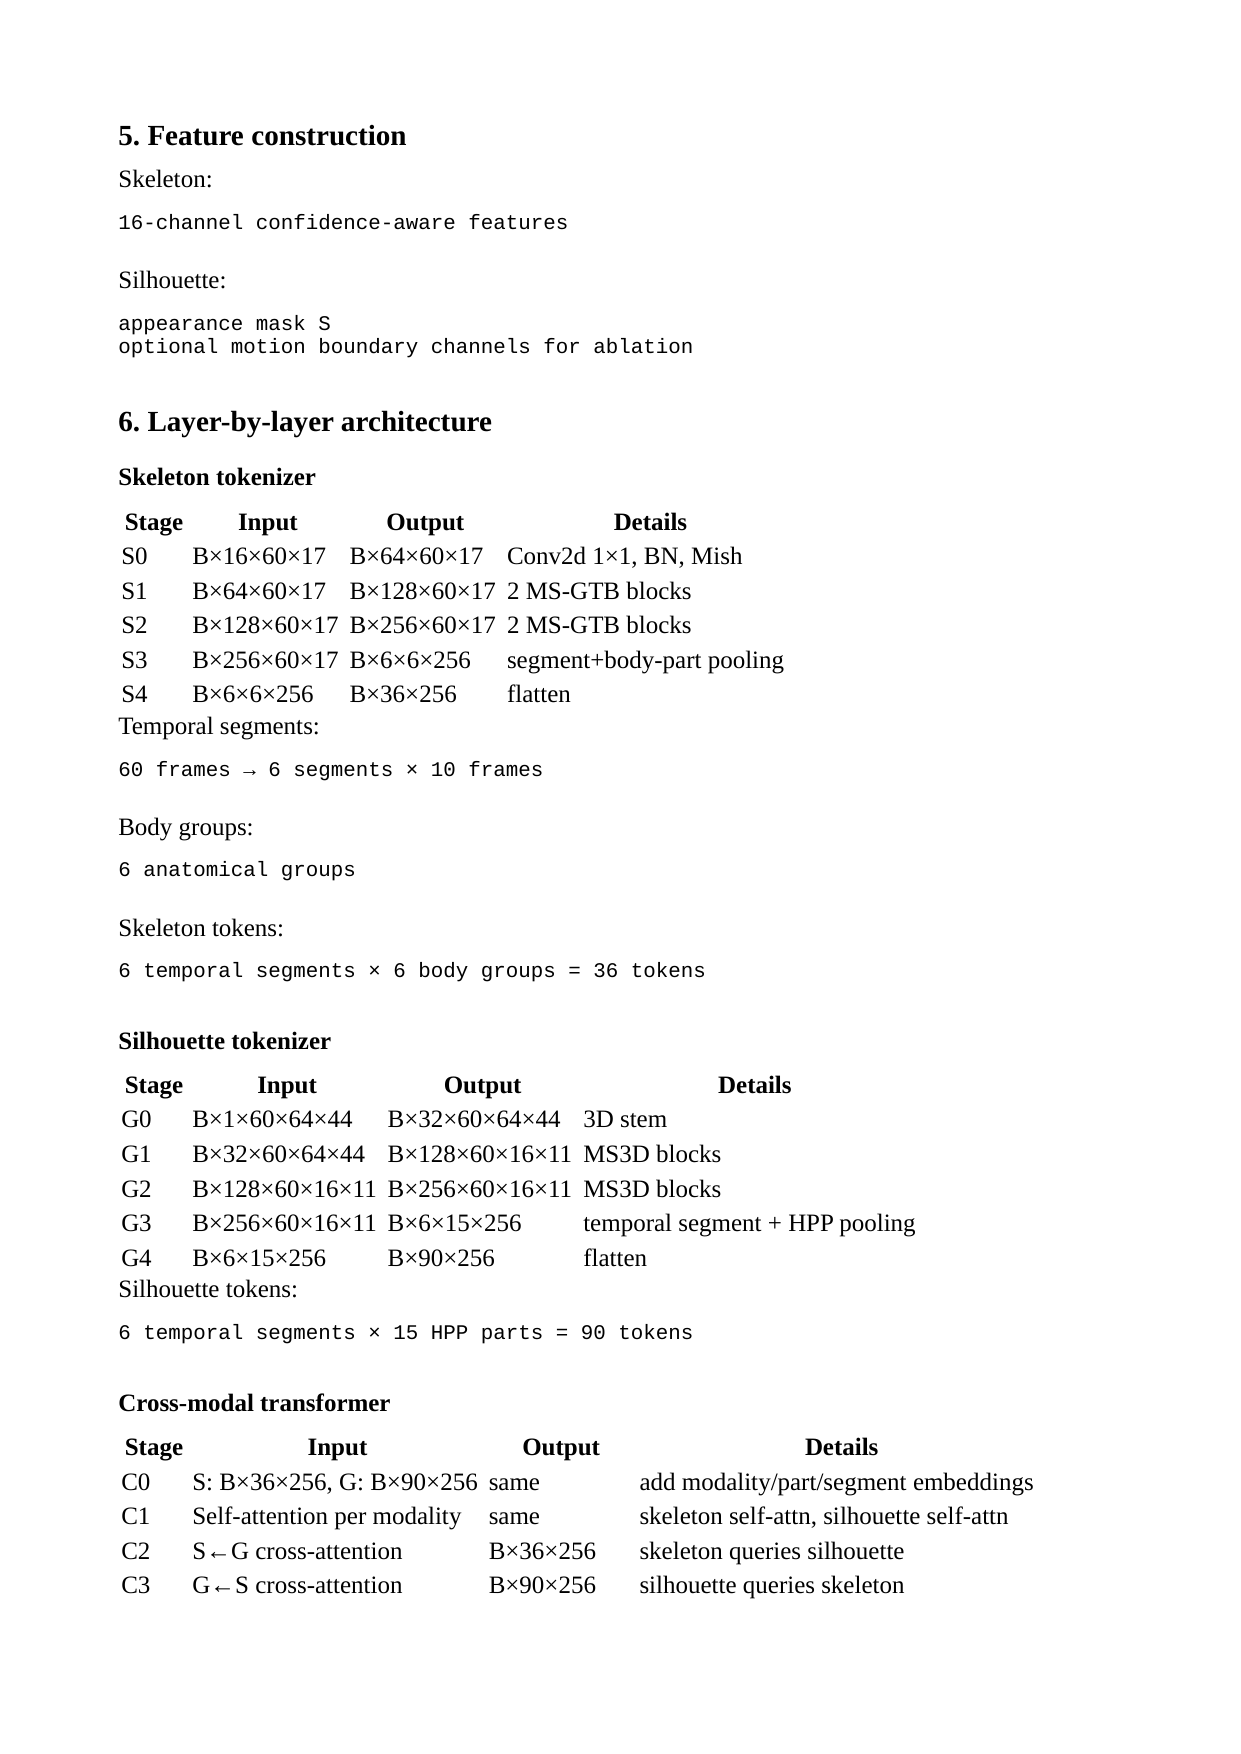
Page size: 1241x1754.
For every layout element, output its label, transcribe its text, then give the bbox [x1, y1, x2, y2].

table_cell G3 [118, 1205, 189, 1240]
table_header Output [346, 504, 504, 538]
subtitle Cross-modal transformer [118, 1388, 1122, 1417]
table_cell B×256×60×16×11 [385, 1171, 580, 1205]
table_cell B×90×256 [486, 1568, 636, 1602]
table_cell G2 [118, 1171, 189, 1205]
table_cell G1 [118, 1136, 189, 1171]
text 6 temporal segments × 15 HPP parts = 90 tokens [118, 1322, 1122, 1346]
table_cell Self-attention per modality [189, 1498, 486, 1533]
table_cell B×16×60×17 [189, 538, 346, 573]
table_cell C1 [118, 1498, 189, 1533]
text Skeleton: [118, 164, 1122, 193]
table_header Input [189, 504, 346, 538]
table_header Input [189, 1429, 486, 1464]
subtitle 5. Feature construction [118, 118, 1122, 152]
table_cell B×6×15×256 [189, 1240, 384, 1274]
table_cell S0 [118, 538, 189, 573]
table_header Stage [118, 1067, 189, 1102]
table_header Details [504, 504, 797, 538]
table_cell B×90×256 [385, 1240, 580, 1274]
subtitle Skeleton tokenizer [118, 462, 1122, 491]
text Temporal segments: [118, 711, 1122, 740]
table_cell flatten [580, 1240, 929, 1274]
table_header Output [385, 1067, 580, 1102]
text optional motion boundary channels for ablation [118, 336, 1122, 360]
table_cell temporal segment + HPP pooling [580, 1205, 929, 1240]
table_cell S3 [118, 642, 189, 677]
table_cell B×128×60×16×11 [385, 1136, 580, 1171]
table_cell B×6×6×256 [346, 642, 504, 677]
table_cell B×128×60×17 [189, 608, 346, 642]
table_cell B×1×60×64×44 [189, 1102, 384, 1136]
table_cell B×64×60×17 [346, 538, 504, 573]
text appearance mask S [118, 312, 1122, 336]
text 6 anatomical groups [118, 859, 1122, 883]
table_cell MS3D blocks [580, 1136, 929, 1171]
text 16-channel confidence-aware features [118, 212, 1122, 235]
table_cell Conv2d 1×1, BN, Mish [504, 538, 797, 573]
table_cell S4 [118, 677, 189, 711]
text Body groups: [118, 812, 1122, 841]
table_cell B×128×60×16×11 [189, 1171, 384, 1205]
table_cell 2 MS-GTB blocks [504, 573, 797, 607]
table_cell 3D stem [580, 1102, 929, 1136]
table_cell B×36×256 [486, 1533, 636, 1567]
table_cell B×6×15×256 [385, 1205, 580, 1240]
table_header Input [189, 1067, 384, 1102]
table_header Output [486, 1429, 636, 1464]
table_cell B×256×60×17 [189, 642, 346, 677]
table_cell C3 [118, 1568, 189, 1602]
table_cell C0 [118, 1464, 189, 1498]
table_cell S: B×36×256, G: B×90×256 [189, 1464, 486, 1498]
subtitle Silhouette tokenizer [118, 1026, 1122, 1054]
table_cell S←G cross-attention [189, 1533, 486, 1567]
text 6 temporal segments × 6 body groups = 36 tokens [118, 960, 1122, 984]
table_cell B×128×60×17 [346, 573, 504, 607]
text Silhouette: [118, 265, 1122, 294]
table_cell B×36×256 [346, 677, 504, 711]
table_cell 2 MS-GTB blocks [504, 608, 797, 642]
table_cell S1 [118, 573, 189, 607]
table_cell G0 [118, 1102, 189, 1136]
table_cell B×32×60×64×44 [385, 1102, 580, 1136]
table_header Details [580, 1067, 929, 1102]
table_header Stage [118, 1429, 189, 1464]
table_header Stage [118, 504, 189, 538]
text Silhouette tokens: [118, 1274, 1122, 1303]
table_cell B×6×6×256 [189, 677, 346, 711]
table_cell flatten [504, 677, 797, 711]
table_cell segment+body-part pooling [504, 642, 797, 677]
table_cell B×256×60×16×11 [189, 1205, 384, 1240]
text 60 frames → 6 segments × 10 frames [118, 759, 1122, 782]
table_cell skeleton queries silhouette [636, 1533, 1047, 1567]
table_cell skeleton self-attn, silhouette self-attn [636, 1498, 1047, 1533]
subtitle 6. Layer-by-layer architecture [118, 404, 1122, 437]
table_cell add modality/part/segment embeddings [636, 1464, 1047, 1498]
table_cell B×256×60×17 [346, 608, 504, 642]
table_cell same [486, 1498, 636, 1533]
table_cell S2 [118, 608, 189, 642]
table_cell G4 [118, 1240, 189, 1274]
table_cell B×32×60×64×44 [189, 1136, 384, 1171]
table_cell C2 [118, 1533, 189, 1567]
table_cell same [486, 1464, 636, 1498]
table_cell G←S cross-attention [189, 1568, 486, 1602]
table_cell MS3D blocks [580, 1171, 929, 1205]
table_header Details [636, 1429, 1047, 1464]
table_cell B×64×60×17 [189, 573, 346, 607]
text Skeleton tokens: [118, 913, 1122, 941]
table_cell silhouette queries skeleton [636, 1568, 1047, 1602]
